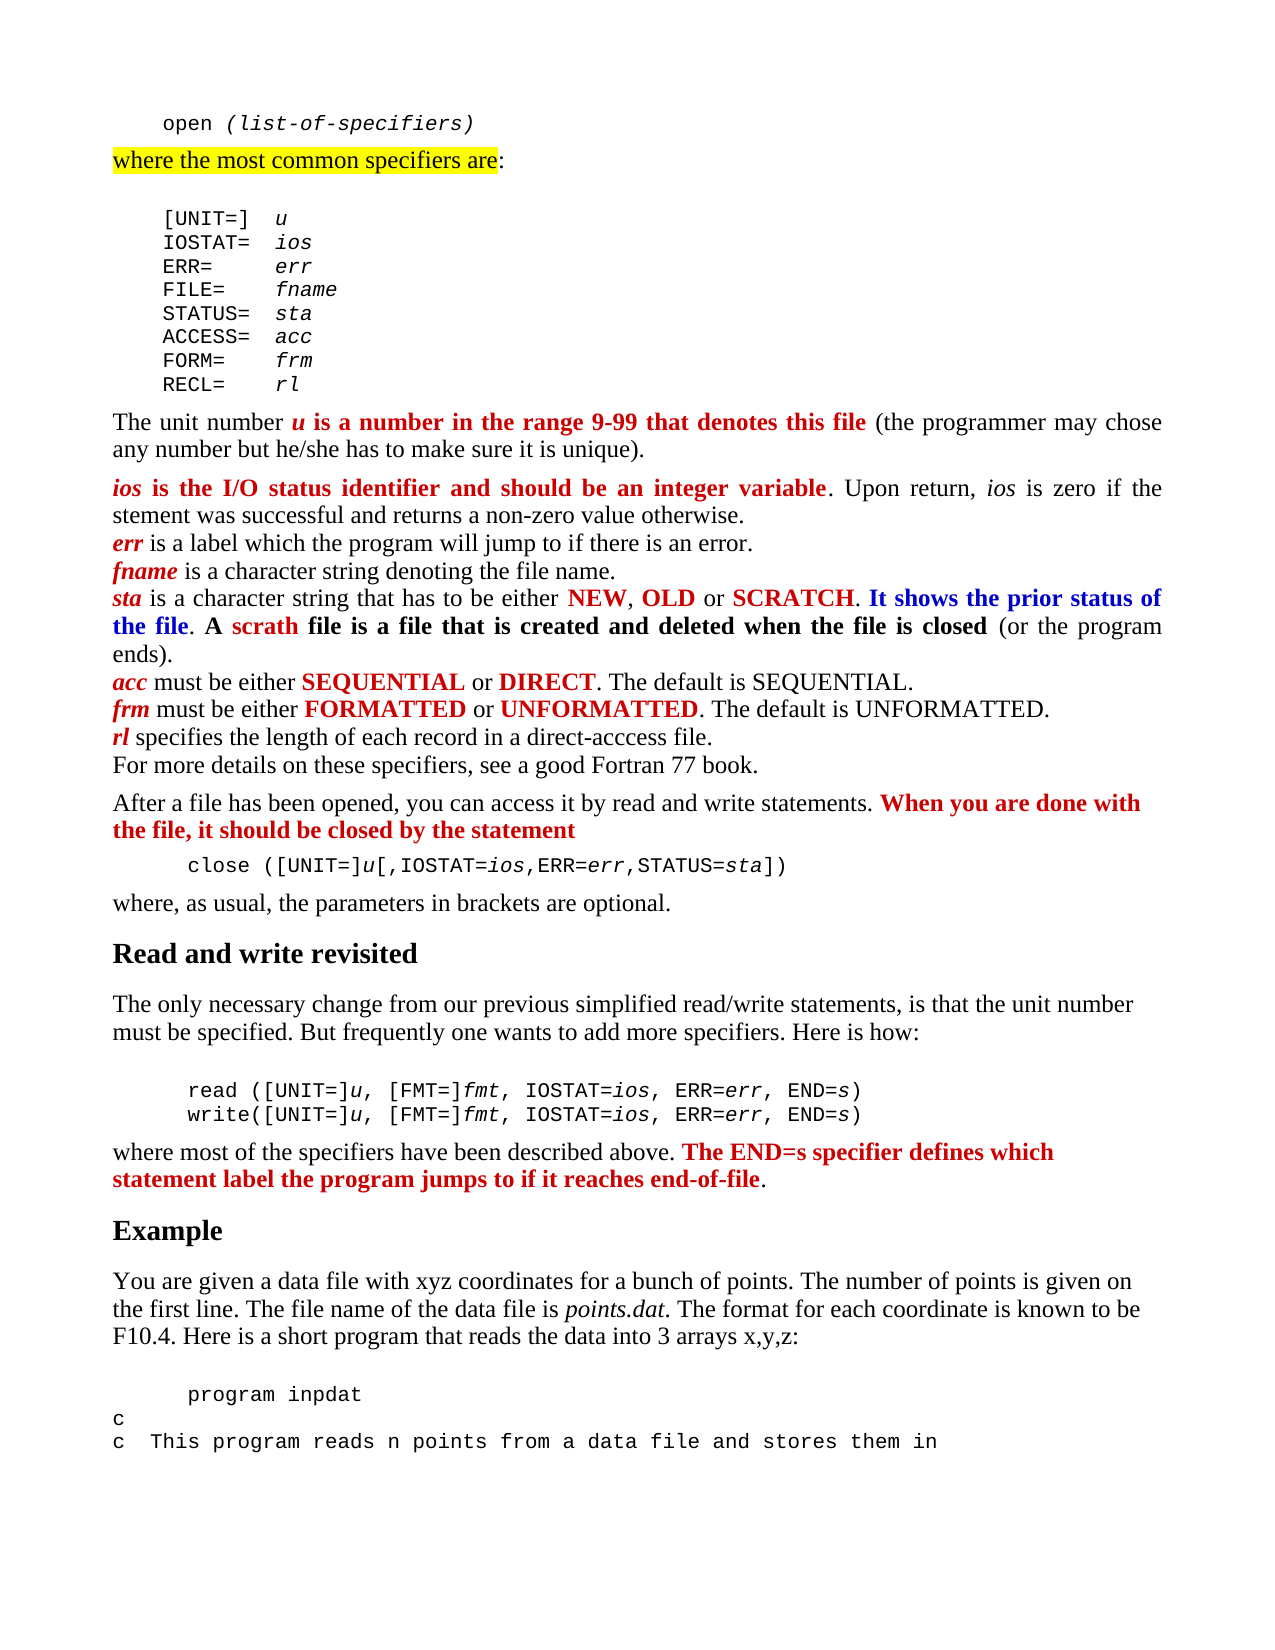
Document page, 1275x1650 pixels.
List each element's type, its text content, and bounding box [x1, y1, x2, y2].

text program inpdat [112, 1384, 1162, 1408]
text For more details on these specifiers, see a good Fortran 77 book. [112, 751, 1162, 778]
text where, as usual, the parameters in brackets are optional. [112, 889, 1162, 917]
text where most of the specifiers have been described above. The END=s specifier defines which statement label the program jumps to if it reaches end-of-file. [112, 1138, 1162, 1193]
text The only necessary change from our previous simplified read/write statements, is that the unit number must be specified. But frequently one wants to add more specifiers. Here is how: [112, 991, 1162, 1046]
text ACCESS= acc [112, 327, 1162, 350]
text You are given a data file with xyz coordinates for a bunch of points. The number of points is given on the first line. The file name of the data file is points.dat. The format for each coordinate is known to be F10.4. Here is a short program that reads the data into 3 arrays x,y,z: [112, 1267, 1162, 1350]
text where the most common specifiers are: [112, 147, 1162, 174]
text STATUS= sta [112, 303, 1162, 327]
text FILE= fname [112, 279, 1162, 303]
text The unit number u is a number in the range 9-99 that denotes this file (the programmer may chose any number but he/she has to make sure it is unique). [112, 408, 1162, 463]
text open (list-of-specifiers) [112, 112, 1162, 136]
text [UNIT=] u [112, 208, 1162, 232]
text FORM= frm [112, 350, 1162, 374]
text After a file has been opened, you can access it by read and write statements. When you are done with the file, it should be closed by the statement [112, 789, 1162, 844]
text read ([UNIT=]u, [FMT=]fmt, IOSTAT=ios, ERR=err, END=s) [112, 1080, 1162, 1104]
text close ([UNIT=]u[,IOSTAT=ios,ERR=err,STATUS=sta]) [112, 855, 1162, 878]
text ios is the I/O status identifier and should be an integer variable. Upon return, ios is zero if the stement was successful and returns a non-zero value otherwise. [112, 474, 1162, 529]
text Example [112, 1214, 1162, 1246]
text err is a label which the program will jump to if there is an error. [112, 529, 1162, 557]
text rl specifies the length of each record in a direct-acccess file. [112, 723, 1162, 751]
text sta is a character string that has to be either NEW, OLD or SCRATCH. It shows the prior status of the file. A scrath file is a file that is created and deleted when the file is closed (or the program ends). [112, 584, 1162, 668]
text c [112, 1408, 1162, 1432]
text Read and write revisited [112, 937, 1162, 970]
text acc must be either SEQUENTIAL or DIRECT. The default is SEQUENTIAL. [112, 668, 1162, 695]
text RECL= rl [112, 374, 1162, 397]
text ERR= err [112, 256, 1162, 279]
text c This program reads n points from a data file and stores them in [112, 1432, 1162, 1455]
text IOSTAT= ios [112, 232, 1162, 256]
text write([UNIT=]u, [FMT=]fmt, IOSTAT=ios, ERR=err, END=s) [112, 1104, 1162, 1127]
text fname is a character string denoting the file name. [112, 557, 1162, 584]
text frm must be either FORMATTED or UNFORMATTED. The default is UNFORMATTED. [112, 695, 1162, 723]
